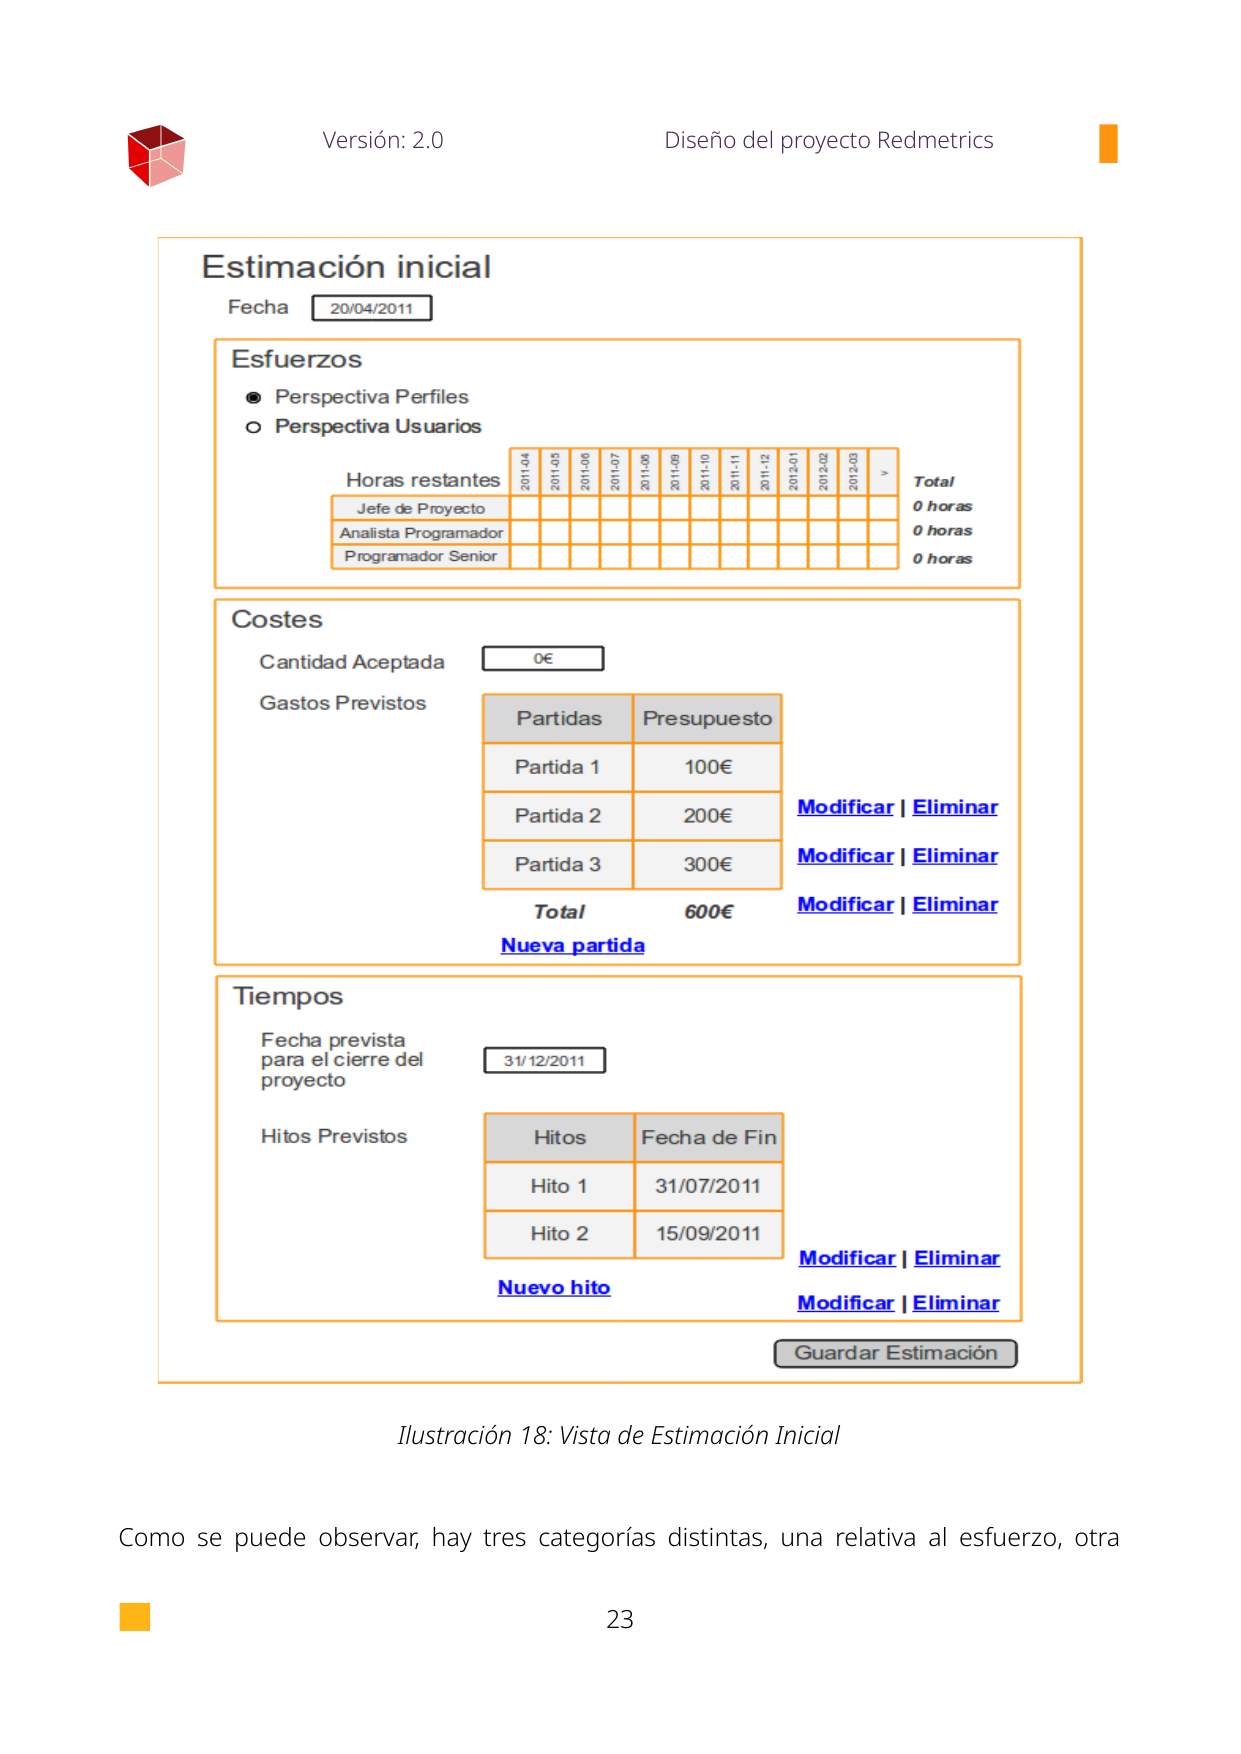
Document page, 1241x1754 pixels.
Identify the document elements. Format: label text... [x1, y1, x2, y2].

picture [157, 237, 1083, 1384]
text Como se puede observar, hay tres categorías distintas, una relativa al esfuerzo, otra [118, 1519, 1122, 1553]
text Ilustración 18: Vista de Estimación Inicial [158, 1384, 1083, 1451]
picture [123, 123, 189, 189]
